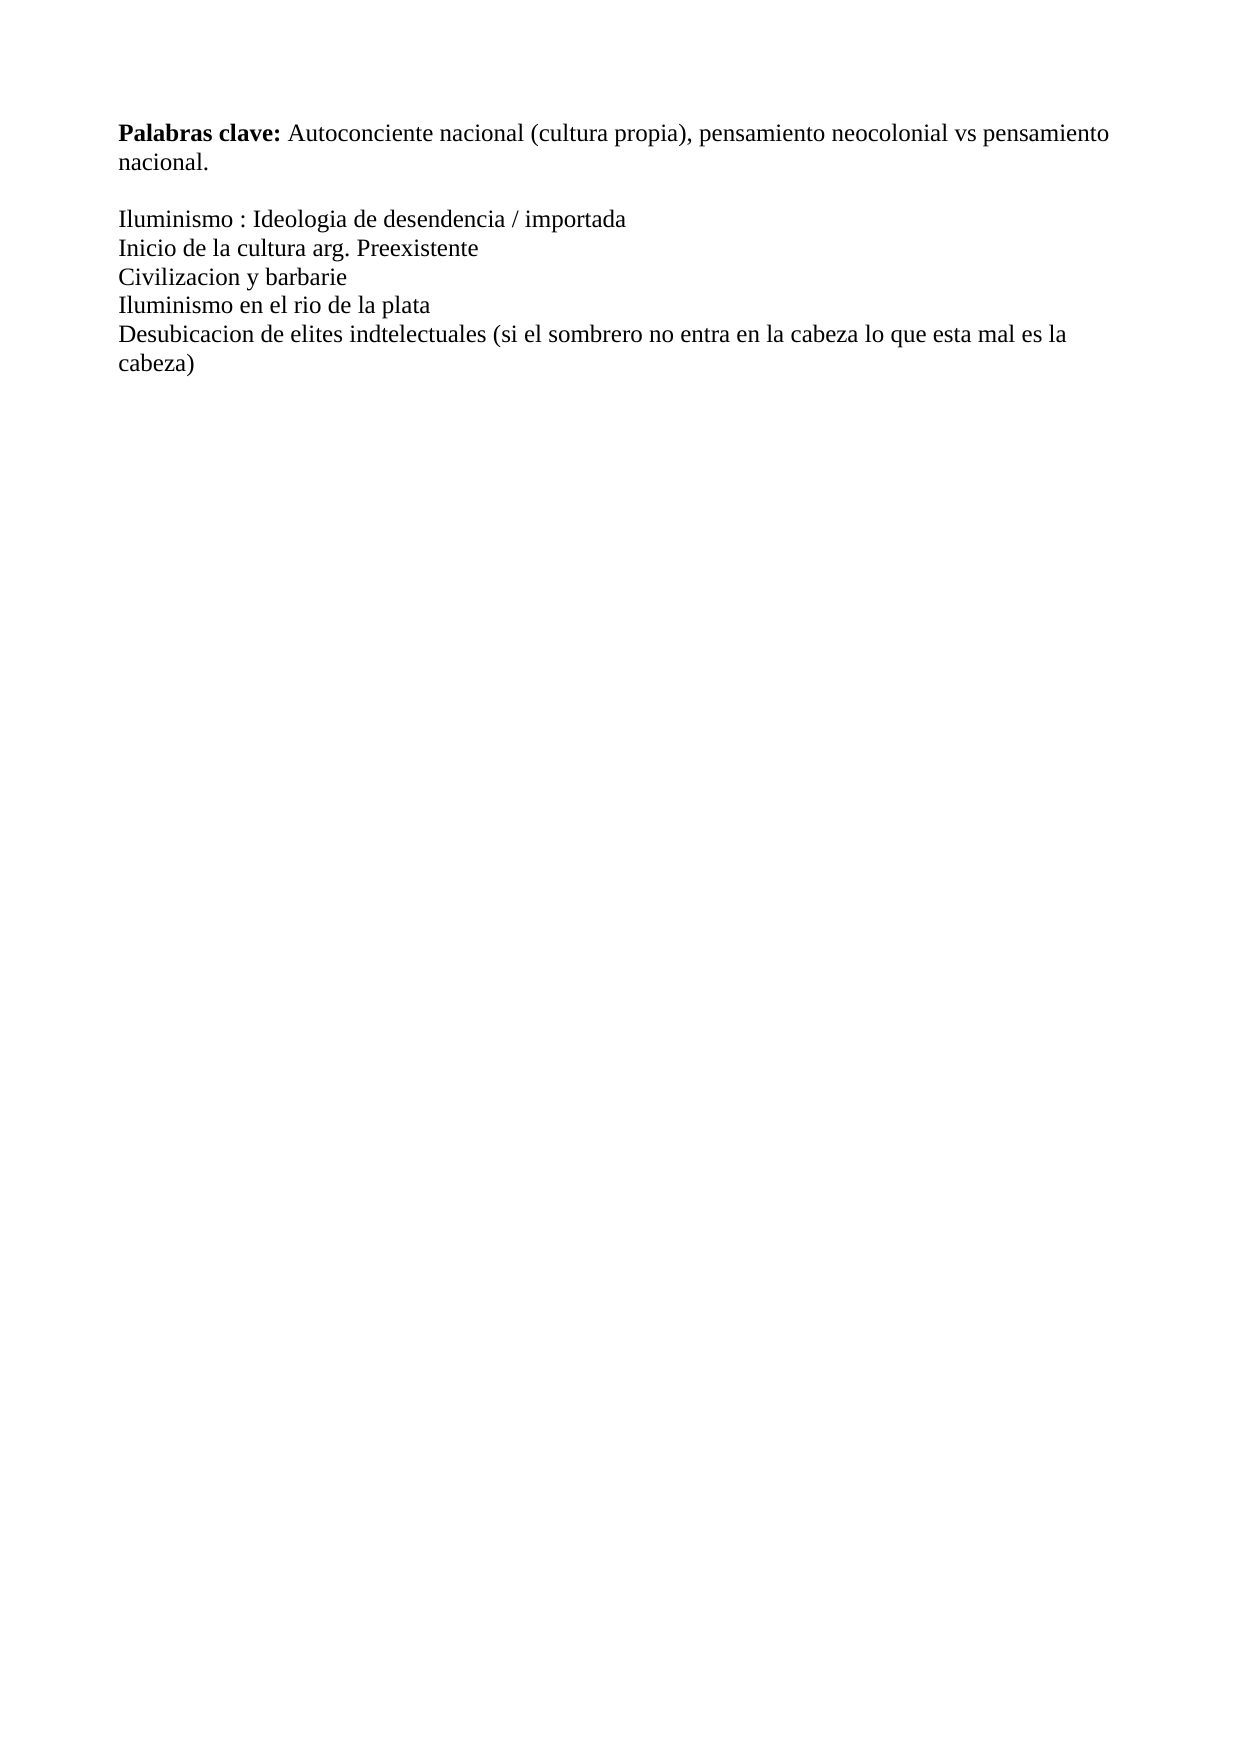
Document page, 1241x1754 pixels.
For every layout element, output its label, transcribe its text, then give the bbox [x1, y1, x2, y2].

text Inicio de la cultura arg. Preexistente [118, 233, 1122, 262]
text Palabras clave: Autoconciente nacional (cultura propia), pensamiento neocolonial vs pensamiento nacional. [118, 118, 1122, 176]
text Iluminismo : Ideologia de desendencia / importada [118, 204, 1122, 233]
text Iluminismo en el rio de la plata [118, 291, 1122, 319]
text Desubicacion de elites indtelectuales (si el sombrero no entra en la cabeza lo que esta mal es la cabeza) [118, 319, 1122, 377]
text Civilizacion y barbarie [118, 262, 1122, 291]
